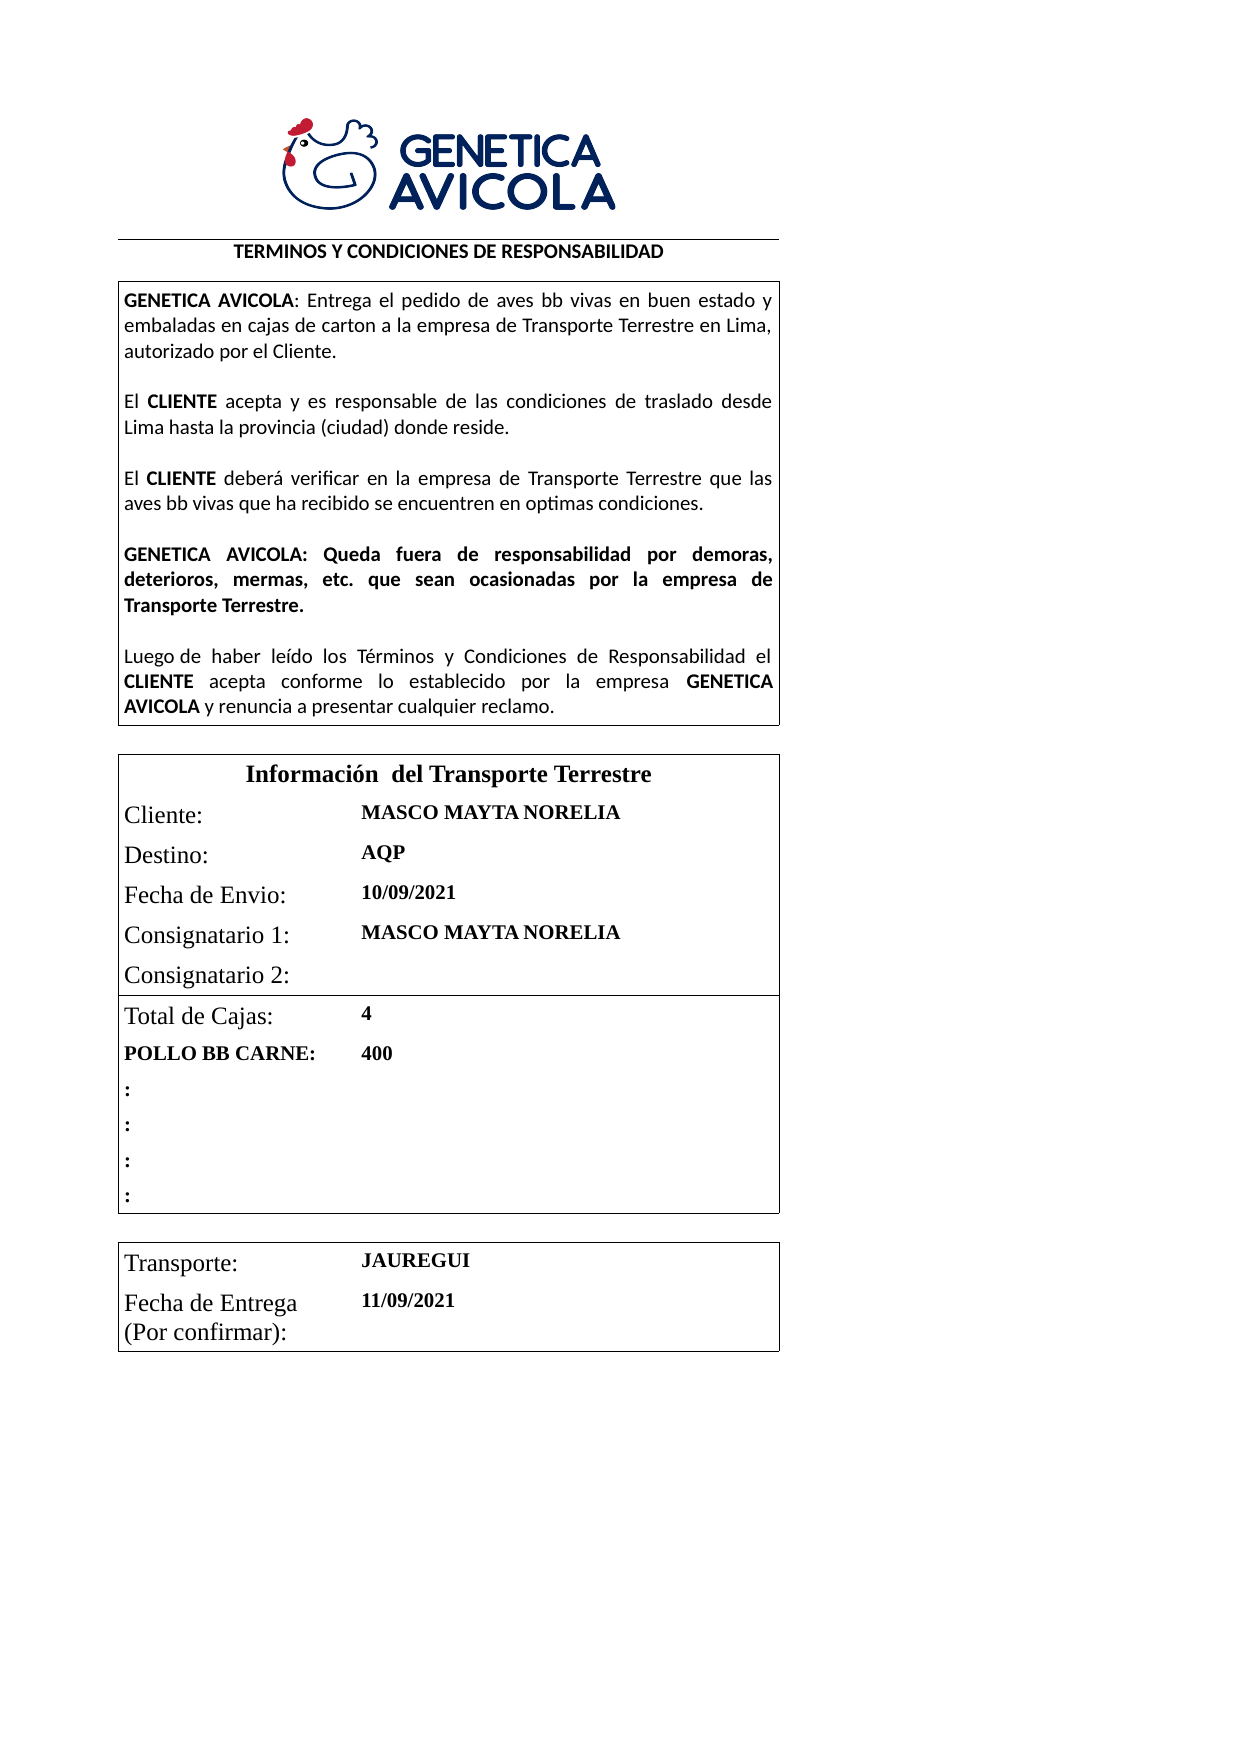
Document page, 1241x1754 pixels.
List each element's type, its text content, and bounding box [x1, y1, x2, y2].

table_cell : [119, 1106, 356, 1142]
table_cell [356, 955, 779, 995]
picture [282, 118, 616, 210]
table_cell Fecha de Entrega (Por confirmar): [119, 1282, 356, 1351]
table_cell [356, 1142, 779, 1177]
table_cell [118, 1214, 356, 1242]
table_cell : [119, 1071, 356, 1106]
table_cell Transporte: [119, 1243, 356, 1282]
table_header Información del Transporte Terrestre [119, 755, 779, 794]
table_cell Cliente: [119, 794, 356, 834]
table_cell : [119, 1178, 356, 1213]
table_cell MASCO MAYTA NORELIA [356, 794, 779, 834]
table_cell [356, 1214, 779, 1242]
table_cell Total de Cajas: [119, 996, 356, 1035]
table_cell 11/09/2021 [356, 1282, 779, 1351]
table_cell 4 [356, 996, 779, 1035]
table_cell GENETICA AVICOLA: Entrega el pedido de aves bb vivas en buen estado y embaladas en cajas de carton a la empresa de Transporte Terrestre en Lima, autorizado por el Cliente. El CLIENTE acepta y es responsable de las condiciones de traslado desde Lima hasta la provincia (ciudad) donde reside. El CLIENTE deberá verificar en la empresa de Transporte Terrestre que las aves bb vivas que ha recibido se encuentren en optimas condiciones. GENETICA AVICOLA: Queda fuera de responsabilidad por demoras, deterioros, mermas, etc. que sean ocasionadas por la empresa de Transporte Terrestre. Luego de haber leído los Términos y Condiciones de Responsabilidad el CLIENTE acepta conforme lo establecido por la empresa GENETICA AVICOLA y renuncia a presentar cualquier reclamo. [119, 282, 779, 725]
table_cell AQP [356, 834, 779, 874]
table_cell 400 [356, 1035, 779, 1071]
table_header TERMINOS Y CONDICIONES DE RESPONSABILIDAD [118, 240, 779, 281]
table_cell Fecha de Envio: [119, 874, 356, 914]
table_cell Consignatario 1: [119, 915, 356, 955]
table_cell [356, 1178, 779, 1213]
table_cell [356, 1106, 779, 1142]
table_cell 10/09/2021 [356, 874, 779, 914]
table_cell POLLO BB CARNE: [119, 1035, 356, 1071]
table_cell JAUREGUI [356, 1243, 779, 1282]
table_cell : [119, 1142, 356, 1177]
table_cell Consignatario 2: [119, 955, 356, 995]
table_cell MASCO MAYTA NORELIA [356, 915, 779, 955]
table_cell Destino: [119, 834, 356, 874]
table_cell [356, 1071, 779, 1106]
